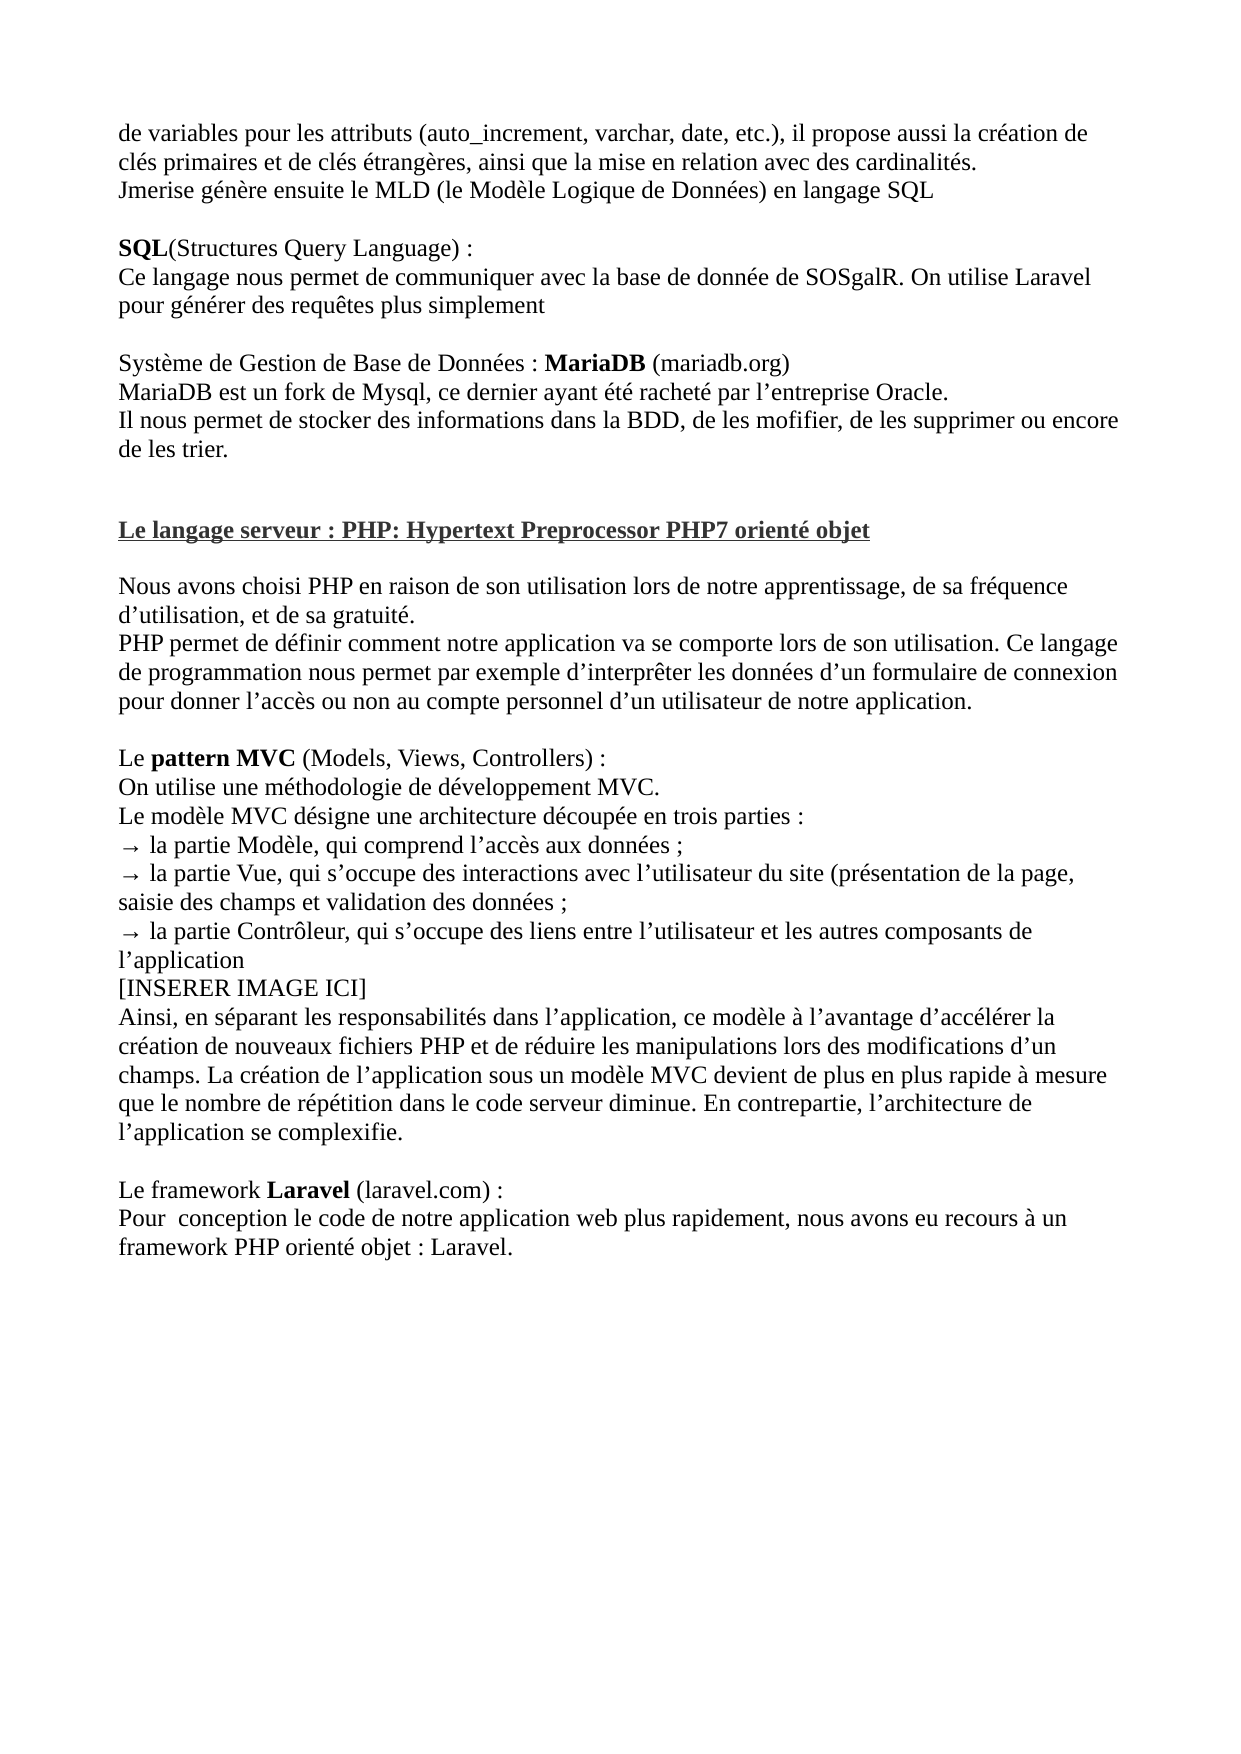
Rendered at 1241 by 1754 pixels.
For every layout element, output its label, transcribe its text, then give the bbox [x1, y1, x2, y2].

text → la partie Modèle, qui comprend l’accès aux données ; [118, 830, 1122, 858]
text de variables pour les attributs (auto_increment, varchar, date, etc.), il propose aussi la création de clés primaires et de clés étrangères, ainsi que la mise en relation avec des cardinalités. [118, 118, 1122, 176]
text PHP permet de définir comment notre application va se comporte lors de son utilisation. Ce langage de programmation nous permet par exemple d’interprêter les données d’un formulaire de connexion pour donner l’accès ou non au compte personnel d’un utilisateur de notre application. [118, 628, 1122, 715]
text → la partie Vue, qui s’occupe des interactions avec l’utilisateur du site (présentation de la page, saisie des champs et validation des données ; [118, 858, 1122, 916]
text Ce langage nous permet de communiquer avec la base de donnée de SOSgalR. On utilise Laravel pour générer des requêtes plus simplement [118, 262, 1122, 319]
text Nous avons choisi PHP en raison de son utilisation lors de notre apprentissage, de sa fréquence d’utilisation, et de sa gratuité. [118, 571, 1122, 628]
text MariaDB est un fork de Mysql, ce dernier ayant été racheté par l’entreprise Oracle. [118, 377, 1122, 406]
text SQL(Structures Query Language) : [118, 233, 1122, 262]
text Pour conception le code de notre application web plus rapidement, nous avons eu recours à un framework PHP orienté objet : Laravel. [118, 1203, 1122, 1261]
text [INSERER IMAGE ICI] [118, 973, 1122, 1002]
text Ainsi, en séparant les responsabilités dans l’application, ce modèle à l’avantage d’accélérer la création de nouveaux fichiers PHP et de réduire les manipulations lors des modifications d’un champs. La création de l’application sous un modèle MVC devient de plus en plus rapide à mesure que le nombre de répétition dans le code serveur diminue. En contrepartie, l’architecture de l’application se complexifie. [118, 1002, 1122, 1146]
text Il nous permet de stocker des informations dans la BDD, de les mofifier, de les supprimer ou encore de les trier. [118, 406, 1122, 463]
text Système de Gestion de Base de Données : MariaDB (mariadb.org) [118, 348, 1122, 377]
text Le langage serveur : PHP: Hypertext Preprocessor PHP7 orienté objet [118, 515, 1122, 544]
text → la partie Contrôleur, qui s’occupe des liens entre l’utilisateur et les autres composants de l’application [118, 916, 1122, 973]
text Jmerise génère ensuite le MLD (le Modèle Logique de Données) en langage SQL [118, 176, 1122, 204]
text On utilise une méthodologie de développement MVC. [118, 772, 1122, 801]
text Le pattern MVC (Models, Views, Controllers) : [118, 743, 1122, 772]
text Le modèle MVC désigne une architecture découpée en trois parties : [118, 801, 1122, 830]
text Le framework Laravel (laravel.com) : [118, 1175, 1122, 1203]
